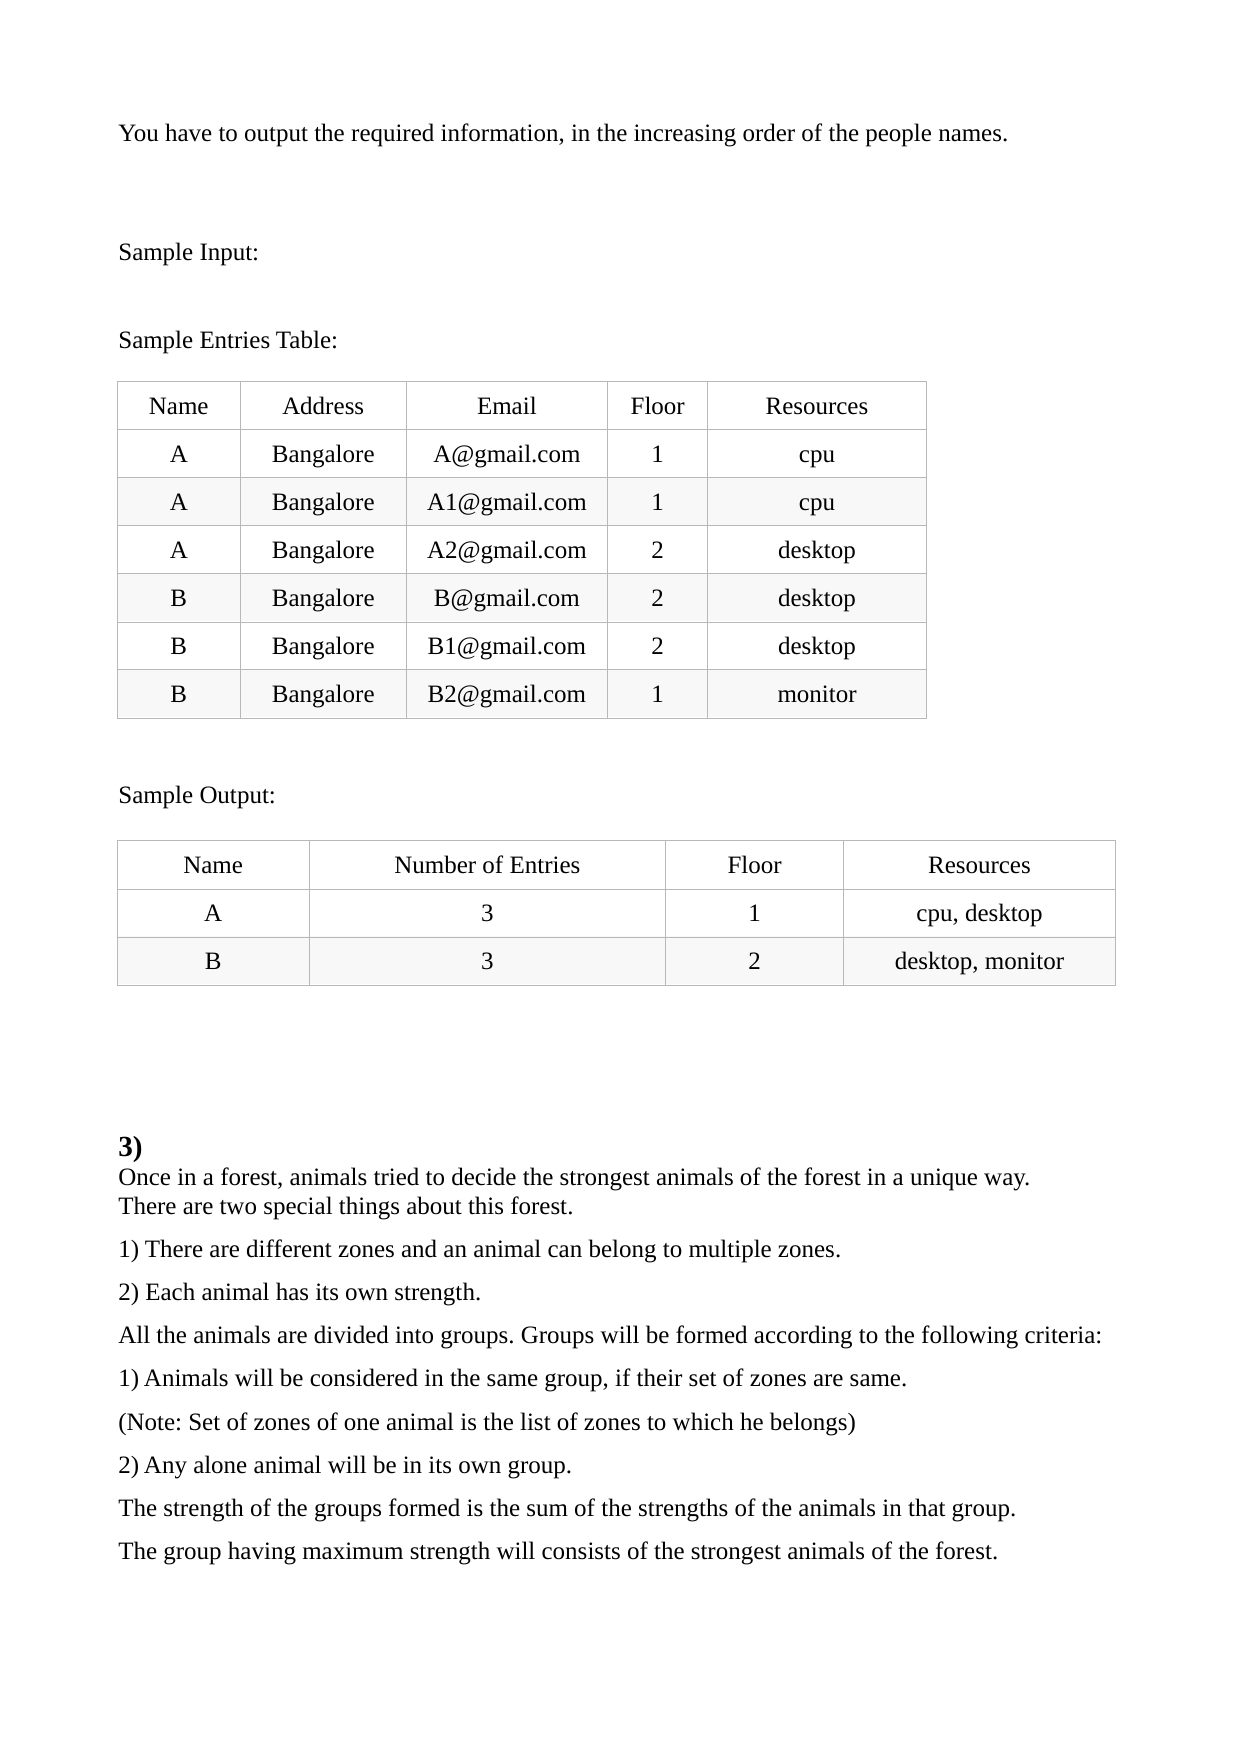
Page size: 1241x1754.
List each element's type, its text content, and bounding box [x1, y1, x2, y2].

table_cell B [118, 623, 240, 669]
text Once in a forest, animals tried to decide the strongest animals of the forest in a unique way. [118, 1162, 1122, 1191]
table_cell desktop, monitor [844, 938, 1115, 984]
table_cell 1 [608, 670, 707, 717]
table_cell A [118, 890, 309, 936]
text 3) [118, 1129, 1122, 1162]
text 1) There are different zones and an animal can belong to multiple zones. [118, 1234, 1122, 1263]
table_cell Bangalore [241, 526, 406, 573]
subtitle Sample Output: [118, 780, 1122, 809]
text 2) Any alone animal will be in its own group. [118, 1450, 1122, 1478]
text (Note: Set of zones of one animal is the list of zones to which he belongs) [118, 1407, 1122, 1435]
table_cell 1 [608, 478, 707, 525]
text The group having maximum strength will consists of the strongest animals of the forest. [118, 1536, 1122, 1565]
table_cell Bangalore [241, 670, 406, 717]
table_cell A2@gmail.com [407, 526, 607, 573]
table_cell B2@gmail.com [407, 670, 607, 717]
table_header Name [118, 382, 240, 429]
table_cell B [118, 574, 240, 621]
text 1) Animals will be considered in the same group, if their set of zones are same. [118, 1363, 1122, 1392]
table_cell 1 [608, 430, 707, 477]
table_header Name [118, 841, 309, 888]
table_header Address [241, 382, 406, 429]
table_cell A [118, 430, 240, 477]
text Sample Entries Table: [118, 325, 1122, 353]
table_cell B [118, 938, 309, 984]
table_cell 2 [666, 938, 843, 984]
table_cell Bangalore [241, 478, 406, 525]
table_cell A@gmail.com [407, 430, 607, 477]
table_cell 2 [608, 574, 707, 621]
table_cell desktop [708, 574, 926, 621]
table_cell Bangalore [241, 574, 406, 621]
table_header Floor [608, 382, 707, 429]
table_cell A [118, 478, 240, 525]
table_cell B1@gmail.com [407, 623, 607, 669]
text 2) Each animal has its own strength. [118, 1277, 1122, 1306]
table_header Resources [844, 841, 1115, 888]
table_cell Bangalore [241, 623, 406, 669]
table_cell cpu [708, 430, 926, 477]
text There are two special things about this forest. [118, 1191, 1122, 1220]
table_header Floor [666, 841, 843, 888]
table_header Number of Entries [310, 841, 665, 888]
table_cell 2 [608, 623, 707, 669]
table_cell 3 [310, 890, 665, 936]
table_cell monitor [708, 670, 926, 717]
text The strength of the groups formed is the sum of the strengths of the animals in that group. [118, 1493, 1122, 1522]
table_cell 2 [608, 526, 707, 573]
table_cell 1 [666, 890, 843, 936]
table_cell cpu, desktop [844, 890, 1115, 936]
text You have to output the required information, in the increasing order of the people names. [118, 118, 1122, 147]
table_cell B [118, 670, 240, 717]
table_cell desktop [708, 526, 926, 573]
table_cell B@gmail.com [407, 574, 607, 621]
text All the animals are divided into groups. Groups will be formed according to the following criteria: [118, 1320, 1122, 1349]
table_cell A [118, 526, 240, 573]
subtitle Sample Input: [118, 237, 1122, 266]
table_cell cpu [708, 478, 926, 525]
table_cell 3 [310, 938, 665, 984]
table_header Resources [708, 382, 926, 429]
table_cell A1@gmail.com [407, 478, 607, 525]
table_cell Bangalore [241, 430, 406, 477]
table_header Email [407, 382, 607, 429]
table_cell desktop [708, 623, 926, 669]
